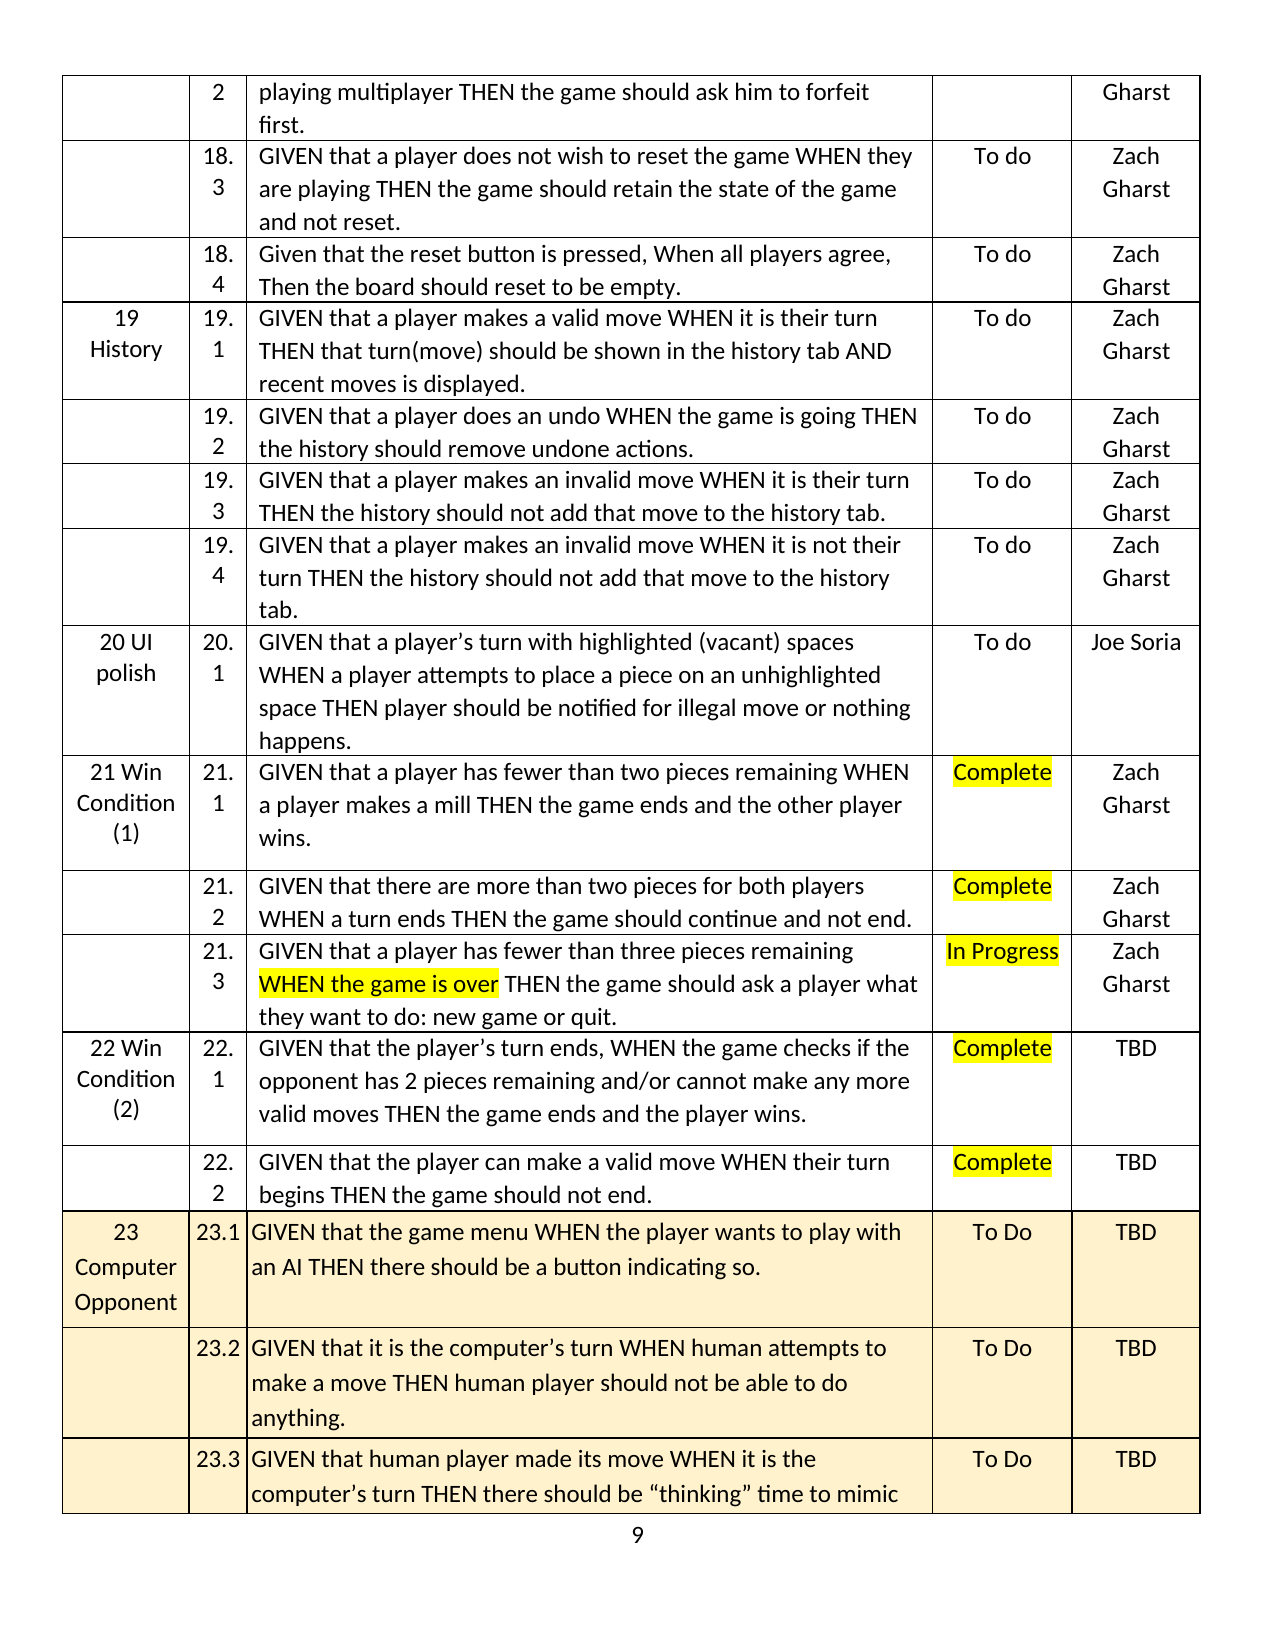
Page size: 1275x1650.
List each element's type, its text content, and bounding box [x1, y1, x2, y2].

table_cell Zach Gharst [1072, 141, 1199, 237]
table_cell Zach Gharst [1072, 529, 1199, 625]
table_cell [933, 76, 1071, 139]
table_cell 18.4 [190, 238, 246, 301]
table_cell GIVEN that the player’s turn ends, WHEN the game checks if the opponent has 2 pieces remaining and/or cannot make any more valid moves THEN the game ends and the player wins. [247, 1033, 932, 1145]
table_cell Zach Gharst [1072, 303, 1199, 399]
table_cell To Do [933, 1439, 1071, 1513]
table_cell To do [933, 464, 1071, 528]
table_cell [63, 238, 189, 301]
table_cell 22 Win Condition (2) [63, 1033, 189, 1145]
table_cell Complete [933, 756, 1071, 869]
table_cell Joe Soria [1072, 626, 1199, 755]
table_cell Zach Gharst [1072, 464, 1199, 528]
table_cell To do [933, 626, 1071, 755]
table_cell GIVEN that a player has fewer than two pieces remaining WHEN a player makes a mill THEN the game ends and the other player wins. [247, 756, 932, 869]
table_cell Zach Gharst [1072, 935, 1199, 1031]
table_cell 19.2 [190, 400, 246, 463]
table_cell TBD [1073, 1212, 1199, 1327]
table_cell 21.1 [190, 756, 246, 869]
table_cell TBD [1073, 1328, 1199, 1437]
table_cell GIVEN that a player makes a valid move WHEN it is their turn THEN that turn(move) should be shown in the history tab AND recent moves is displayed. [247, 303, 932, 399]
table_cell playing multiplayer THEN the game should ask him to forfeit first. [247, 76, 932, 139]
table_cell GIVEN that the game menu WHEN the player wants to play with an AI THEN there should be a button indicating so. [248, 1212, 932, 1327]
table_cell GIVEN that a player does an undo WHEN the game is going THEN the history should remove undone actions. [247, 400, 932, 463]
table_cell GIVEN that a player’s turn with highlighted (vacant) spaces WHEN a player attempts to place a piece on an unhighlighted space THEN player should be notified for illegal move or nothing happens. [247, 626, 932, 755]
table_cell 21.2 [190, 871, 246, 934]
table_cell To Do [933, 1212, 1071, 1327]
table_cell TBD [1073, 1439, 1199, 1513]
table_cell [63, 76, 189, 139]
table_cell Complete [933, 1033, 1071, 1145]
table_cell [63, 529, 189, 625]
table_cell Zach Gharst [1072, 238, 1199, 301]
table_cell 20.1 [190, 626, 246, 755]
table_cell 19 History [63, 303, 189, 399]
table_cell 18.3 [190, 141, 246, 237]
table_cell 23.1 [190, 1212, 246, 1327]
table_cell [63, 871, 189, 934]
table_cell To do [933, 529, 1071, 625]
table_cell [63, 935, 189, 1031]
table_cell Given that the reset button is pressed, When all players agree, Then the board should reset to be empty. [247, 238, 932, 301]
table_cell GIVEN that the player can make a valid move WHEN their turn begins THEN the game should not end. [247, 1146, 932, 1210]
table_cell GIVEN that a player does not wish to reset the game WHEN they are playing THEN the game should retain the state of the game and not reset. [247, 141, 932, 237]
table_cell TBD [1072, 1033, 1199, 1145]
table_cell 19.1 [190, 303, 246, 399]
table_cell GIVEN that there are more than two pieces for both players WHEN a turn ends THEN the game should continue and not end. [247, 871, 932, 934]
table_cell To do [933, 141, 1071, 237]
table_cell [63, 141, 189, 237]
table_cell GIVEN that human player made its move WHEN it is the computer’s turn THEN there should be “thinking” time to mimic [248, 1439, 932, 1513]
table_cell [63, 1439, 188, 1513]
table_cell Gharst [1072, 76, 1199, 139]
table_cell To do [933, 303, 1071, 399]
table_cell GIVEN that a player makes an invalid move WHEN it is their turn THEN the history should not add that move to the history tab. [247, 464, 932, 528]
table_cell 21 Win Condition (1) [63, 756, 189, 869]
table_cell [63, 1328, 188, 1437]
table_cell [63, 400, 189, 463]
table_cell 23 Computer Opponent [63, 1212, 188, 1327]
table_cell [63, 1146, 189, 1210]
table_cell To do [933, 400, 1071, 463]
table_cell 23.2 [190, 1328, 246, 1437]
table_cell 20 UI polish [63, 626, 189, 755]
table_cell GIVEN that a player makes an invalid move WHEN it is not their turn THEN the history should not add that move to the history tab. [247, 529, 932, 625]
table_cell GIVEN that it is the computer’s turn WHEN human attempts to make a move THEN human player should not be able to do anything. [248, 1328, 932, 1437]
table_cell Zach Gharst [1072, 756, 1199, 869]
table_cell 2 [190, 76, 246, 139]
table_cell [63, 464, 189, 528]
table_cell To do [933, 238, 1071, 301]
table_cell 22.1 [190, 1033, 246, 1145]
table_cell 19.3 [190, 464, 246, 528]
table_cell Complete [933, 871, 1071, 934]
table_cell GIVEN that a player has fewer than three pieces remaining WHEN the game is over THEN the game should ask a player what they want to do: new game or quit. [247, 935, 932, 1031]
table_cell Zach Gharst [1072, 871, 1199, 934]
table_cell 23.3 [190, 1439, 246, 1513]
table_cell In Progress [933, 935, 1071, 1031]
table_cell TBD [1072, 1146, 1199, 1210]
table_cell 19.4 [190, 529, 246, 625]
table_cell Zach Gharst [1072, 400, 1199, 463]
table_cell 22.2 [190, 1146, 246, 1210]
table_cell 21.3 [190, 935, 246, 1031]
table_cell Complete [933, 1146, 1071, 1210]
table_cell To Do [933, 1328, 1071, 1437]
